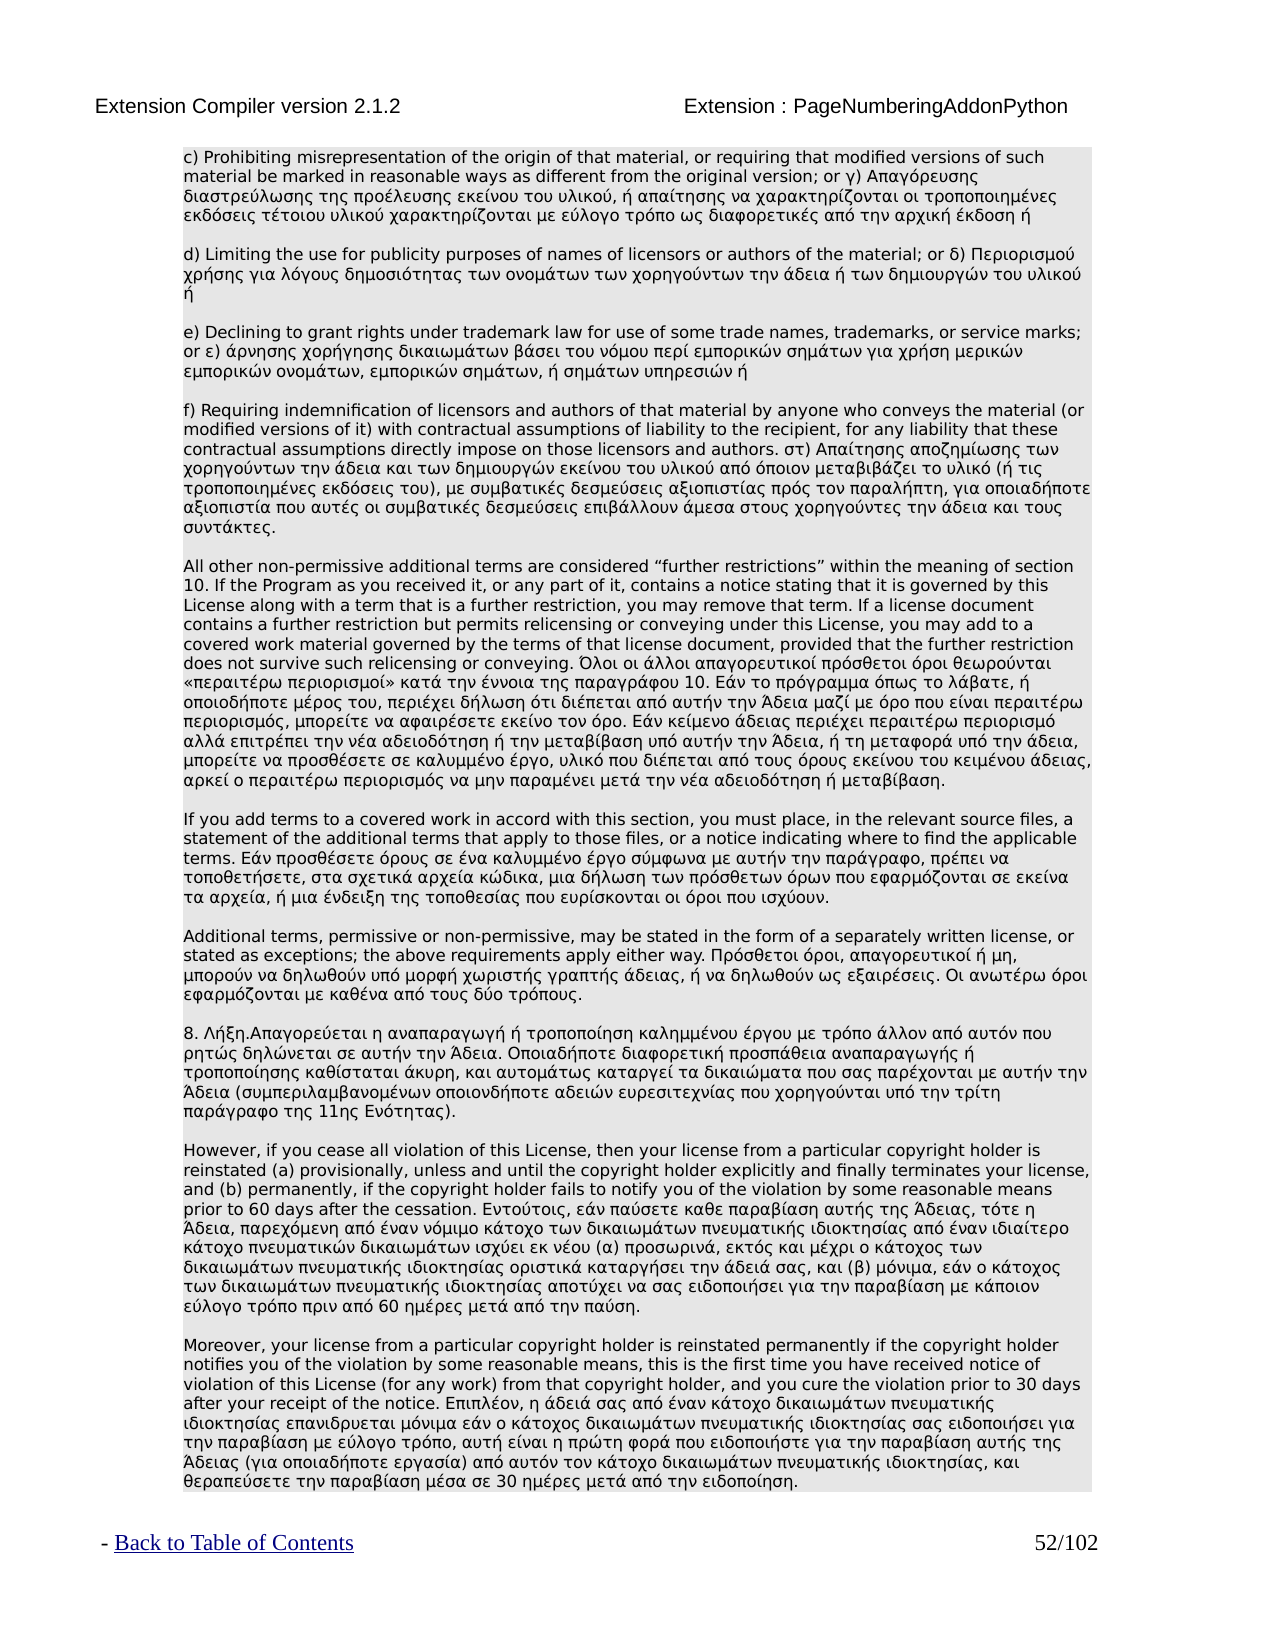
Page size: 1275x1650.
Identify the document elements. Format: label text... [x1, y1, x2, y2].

text All other non-permissive additional terms are considered “further restrictions” within the meaning of section 10. If the Program as you received it, or any part of it, contains a notice stating that it is governed by this License along with a term that is a further restriction, you may remove that term. If a license document contains a further restriction but permits relicensing or conveying under this License, you may add to a covered work material governed by the terms of that license document, provided that the further restriction does not survive such relicensing or conveying. Όλοι οι άλλοι απαγορευτικοί πρόσθετοι όροι θεωρούνται «περαιτέρω περιορισμοί» κατά την έννοια της παραγράφου 10. Εάν το πρόγραμμα όπως το λάβατε, ή οποιοδήποτε μέρος του, περιέχει δήλωση ότι διέπεται από αυτήν την Άδεια μαζί με όρο που είναι περαιτέρω περιορισμός, μπορείτε να αφαιρέσετε εκείνο τον όρο. Εάν κείμενο άδειας περιέχει περαιτέρω περιορισμό αλλά επιτρέπει την νέα αδειοδότηση ή την μεταβίβαση υπό αυτήν την Άδεια, ή τη μεταφορά υπό την άδεια, μπορείτε να προσθέσετε σε καλυμμένο έργο, υλικό που διέπεται από τους όρους εκείνου του κειμένου άδειας, αρκεί ο περαιτέρω περιορισμός να μην παραμένει μετά την νέα αδειοδότηση ή μεταβίβαση. [183, 557, 1092, 790]
text Moreover, your license from a particular copyright holder is reinstated permanently if the copyright holder notifies you of the violation by some reasonable means, this is the first time you have received notice of violation of this License (for any work) from that copyright holder, and you cure the violation prior to 30 days after your receipt of the notice. Επιπλέον, η άδειά σας από έναν κάτοχο δικαιωμάτων πνευματικής ιδιοκτησίας επανιδρυεται μόνιμα εάν ο κάτοχος δικαιωμάτων πνευματικής ιδιοκτησίας σας ειδοποιήσει για την παραβίαση με εύλογο τρόπο, αυτή είναι η πρώτη φορά που ειδοποιήστε για την παραβίαση αυτής της Άδειας (για οποιαδήποτε εργασία) από αυτόν τον κάτοχο δικαιωμάτων πνευματικής ιδιοκτησίας, και θεραπεύσετε την παραβίαση μέσα σε 30 ημέρες μετά από την ειδοποίηση. [183, 1336, 1092, 1492]
text If you add terms to a covered work in accord with this section, you must place, in the relevant source files, a statement of the additional terms that apply to those files, or a notice indicating where to find the applicable terms. Εάν προσθέσετε όρους σε ένα καλυμμένο έργο σύμφωνα με αυτήν την παράγραφο, πρέπει να τοποθετήσετε, στα σχετικά αρχεία κώδικα, μια δήλωση των πρόσθετων όρων που εφαρμόζονται σε εκείνα τα αρχεία, ή μια ένδειξη της τοποθεσίας που ευρίσκονται οι όροι που ισχύουν. [183, 810, 1092, 907]
text f) Requiring indemnification of licensors and authors of that material by anyone who conveys the material (or modified versions of it) with contractual assumptions of liability to the recipient, for any liability that these contractual assumptions directly impose on those licensors and authors. στ) Απαίτησης αποζημίωσης των χορηγούντων την άδεια και των δημιουργών εκείνου του υλικού από όποιον μεταβιβάζει το υλικό (ή τις τροποποιημένες εκδόσεις του), με συμβατικές δεσμεύσεις αξιοπιστίας πρός τον παραλήπτη, για οποιαδήποτε αξιοπιστία που αυτές οι συμβατικές δεσμεύσεις επιβάλλουν άμεσα στους χορηγούντες την άδεια και τους συντάκτες. [183, 401, 1092, 537]
text c) Prohibiting misrepresentation of the origin of that material, or requiring that modified versions of such material be marked in reasonable ways as different from the original version; or γ) Απαγόρευσης διαστρεύλωσης της προέλευσης εκείνου του υλικού, ή απαίτησης να χαρακτηρίζονται οι τροποποιημένες εκδόσεις τέτοιου υλικού χαρακτηρίζονται με εύλογο τρόπο ως διαφορετικές από την αρχική έκδοση ή [183, 147, 1092, 225]
text d) Limiting the use for publicity purposes of names of licensors or authors of the material; or δ) Περιορισμού χρήσης για λόγους δημοσιότητας των ονομάτων των χορηγούντων την άδεια ή των δημιουργών του υλικού ή [183, 245, 1092, 303]
text However, if you cease all violation of this License, then your license from a particular copyright holder is reinstated (a) provisionally, unless and until the copyright holder explicitly and finally terminates your license, and (b) permanently, if the copyright holder fails to notify you of the violation by some reasonable means prior to 60 days after the cessation. Εντούτοις, εάν παύσετε καθε παραβίαση αυτής της Άδειας, τότε η Άδεια, παρεχόμενη από έναν νόμιμο κάτοχο των δικαιωμάτων πνευματικής ιδιοκτησίας από έναν ιδιαίτερο κάτοχο πνευματικών δικαιωμάτων ισχύει εκ νέου (α) προσωρινά, εκτός και μέχρι ο κάτοχος των δικαιωμάτων πνευματικής ιδιοκτησίας οριστικά καταργήσει την άδειά σας, και (β) μόνιμα, εάν ο κάτοχος των δικαιωμάτων πνευματικής ιδιοκτησίας αποτύχει να σας ειδοποιήσει για την παραβίαση με κάποιον εύλογο τρόπο πριν από 60 ημέρες μετά από την παύση. [183, 1141, 1092, 1316]
text Additional terms, permissive or non-permissive, may be stated in the form of a separately written license, or stated as exceptions; the above requirements apply either way. Πρόσθετοι όροι, απαγορευτικοί ή μη, μπορούν να δηλωθούν υπό μορφή χωριστής γραπτής άδειας, ή να δηλωθούν ως εξαιρέσεις. Οι ανωτέρω όροι εφαρμόζονται με καθένα από τους δύο τρόπους. [183, 927, 1092, 1004]
text e) Declining to grant rights under trademark law for use of some trade names, trademarks, or service marks; or ε) άρνησης χορήγησης δικαιωμάτων βάσει του νόμου περί εμπορικών σημάτων για χρήση μερικών εμπορικών ονομάτων, εμπορικών σημάτων, ή σημάτων υπηρεσιών ή [183, 323, 1092, 381]
text 8. Λήξη. Απαγορεύεται η αναπαραγωγή ή τροποποίηση καλημμένου έργου με τρόπο άλλον από αυτόν που ρητώς δηλώνεται σε αυτήν την Άδεια. Οποιαδήποτε διαφορετική προσπάθεια αναπαραγωγής ή τροποποίησης καθίσταται άκυρη, και αυτομάτως καταργεί τα δικαιώματα που σας παρέχονται με αυτήν την Άδεια (συμπεριλαμβανομένων οποιονδήποτε αδειών ευρεσιτεχνίας που χορηγούνται υπό την τρίτη παράγραφο της 11ης Ενότητας). [183, 1024, 1092, 1121]
